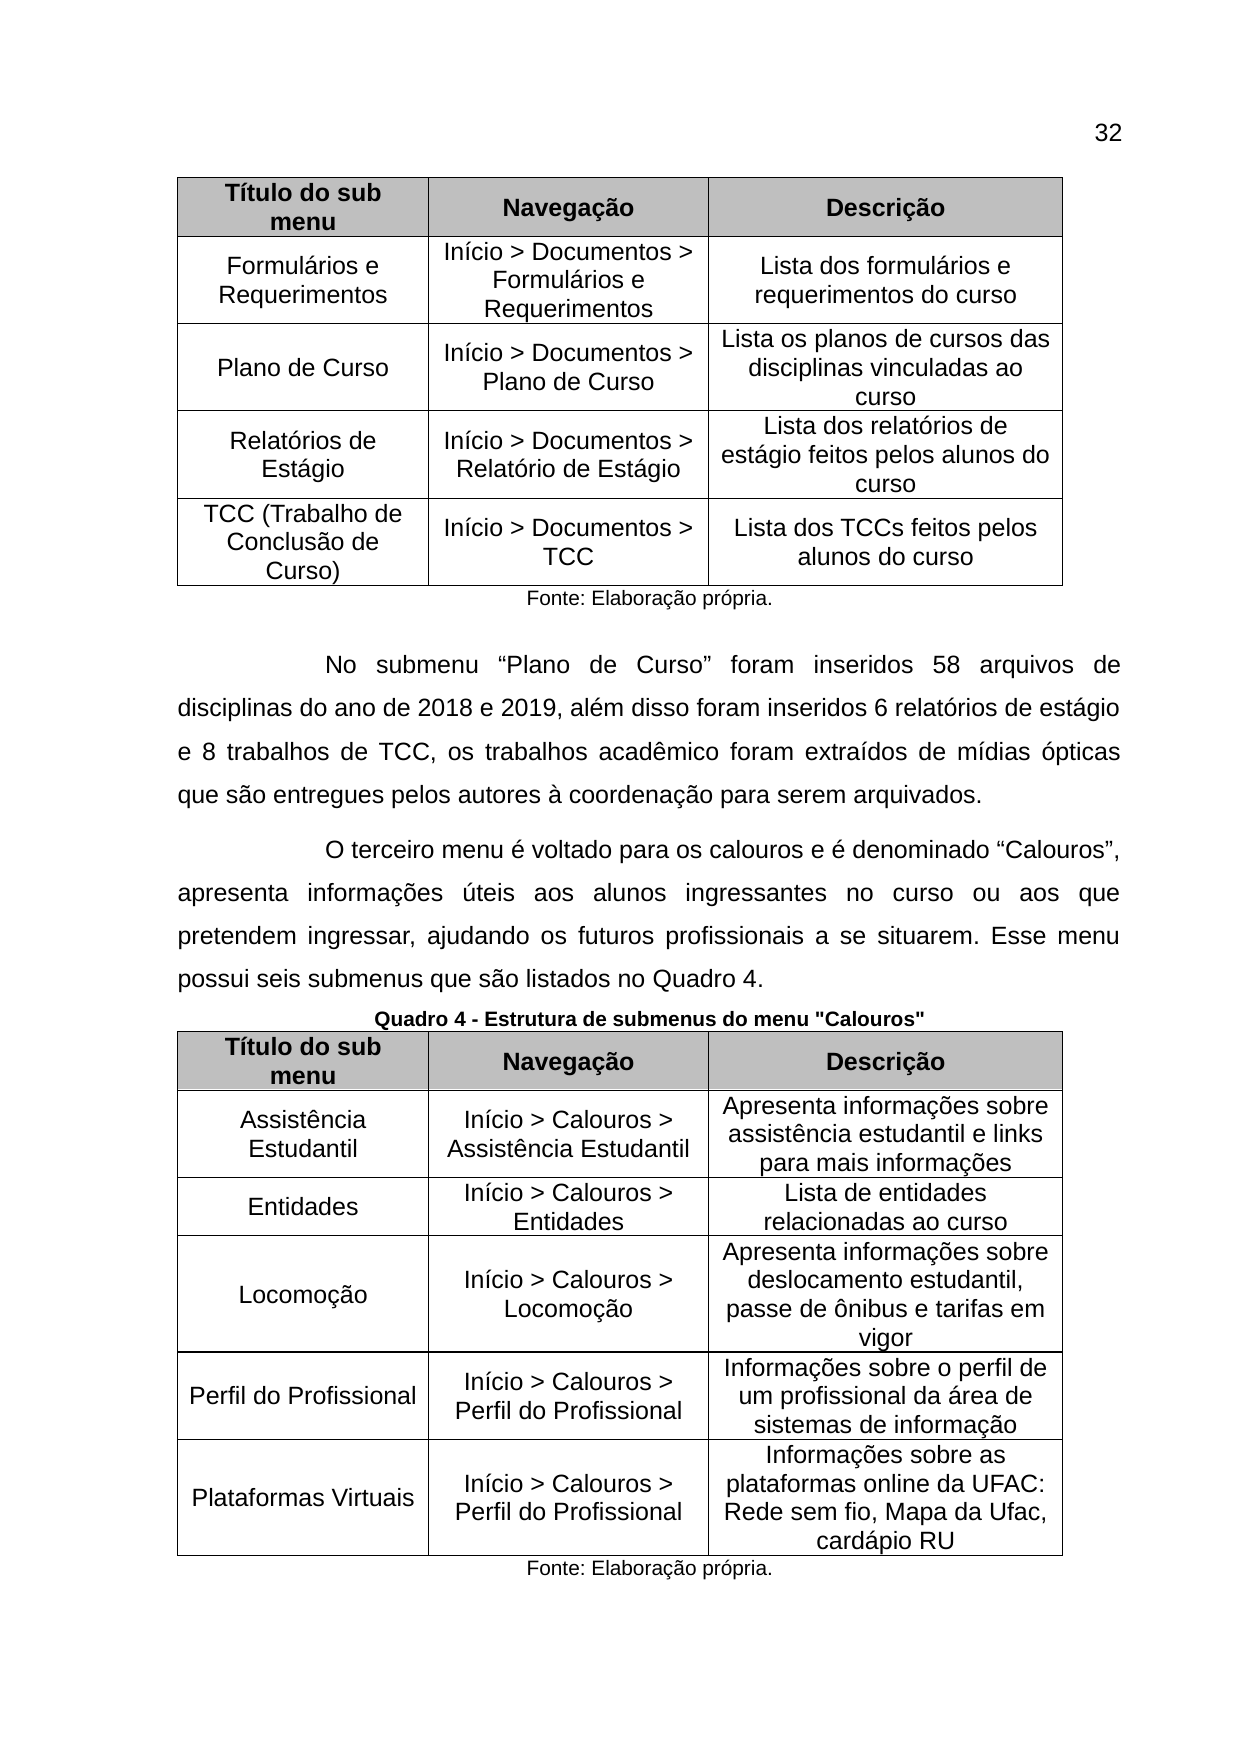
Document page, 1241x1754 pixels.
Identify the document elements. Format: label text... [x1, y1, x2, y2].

table_cell Apresenta informações sobre deslocamento estudantil, passe de ônibus e tarifas em vigor [709, 1236, 1062, 1351]
table_cell Início > Calouros > Locomoção [429, 1236, 708, 1351]
table_cell Formulários e Requerimentos [178, 237, 428, 323]
table_cell Início > Documentos > Relatório de Estágio [429, 411, 708, 497]
table_cell Locomoção [178, 1236, 428, 1351]
table_cell Perfil do Profissional [178, 1353, 428, 1439]
table_cell Assistência Estudantil [178, 1091, 428, 1177]
table_cell TCC (Trabalho de Conclusão de Curso) [178, 499, 428, 585]
table_header Descrição [709, 178, 1062, 236]
table_header Título do sub menu [178, 178, 428, 236]
table_header Descrição [709, 1032, 1062, 1089]
table_cell Início > Calouros > Assistência Estudantil [429, 1091, 708, 1177]
text O terceiro menu é voltado para os calouros e é denominado “Calouros”, apresenta informações úteis aos alunos ingressantes no curso ou aos que pretendem ingressar, ajudando os futuros profissionais a se situarem. Esse menu possui seis submenus que são listados no Quadro 4. [177, 834, 1122, 993]
table_cell Lista dos TCCs feitos pelos alunos do curso [709, 499, 1062, 585]
table_cell Relatórios de Estágio [178, 411, 428, 497]
table_header Título do sub menu [178, 1032, 428, 1089]
text No submenu “Plano de Curso” foram inseridos 58 arquivos de disciplinas do ano de 2018 e 2019, além disso foram inseridos 6 relatórios de estágio e 8 trabalhos de TCC, os trabalhos acadêmico foram extraídos de mídias ópticas que são entregues pelos autores à coordenação para serem arquivados. [177, 650, 1122, 808]
table_cell Início > Documentos > TCC [429, 499, 708, 585]
table_header Navegação [429, 178, 708, 236]
table_cell Início > Calouros > Perfil do Profissional [429, 1440, 708, 1555]
table_cell Início > Calouros > Perfil do Profissional [429, 1353, 708, 1439]
table_cell Informações sobre o perfil de um profissional da área de sistemas de informação [709, 1353, 1062, 1439]
table_cell Apresenta informações sobre assistência estudantil e links para mais informações [709, 1091, 1062, 1177]
table_cell Plataformas Virtuais [178, 1440, 428, 1555]
text Fonte: Elaboração própria. [177, 586, 1122, 610]
text Fonte: Elaboração própria. [177, 1556, 1122, 1580]
table_cell Início > Documentos > Plano de Curso [429, 324, 708, 410]
table_cell Lista dos relatórios de estágio feitos pelos alunos do curso [709, 411, 1062, 497]
table_header Navegação [429, 1032, 708, 1089]
table_cell Lista dos formulários e requerimentos do curso [709, 237, 1062, 323]
table_cell Informações sobre as plataformas online da UFAC: Rede sem fio, Mapa da Ufac, cardápio RU [709, 1440, 1062, 1555]
table_cell Plano de Curso [178, 324, 428, 410]
table_cell Início > Documentos > Formulários e Requerimentos [429, 237, 708, 323]
table_cell Lista de entidades relacionadas ao curso [709, 1178, 1062, 1235]
text Quadro 4 - Estrutura de submenus do menu "Calouros" [177, 1007, 1122, 1031]
table_cell Início > Calouros > Entidades [429, 1178, 708, 1235]
table_cell Entidades [178, 1178, 428, 1235]
table_cell Lista os planos de cursos das disciplinas vinculadas ao curso [709, 324, 1062, 410]
